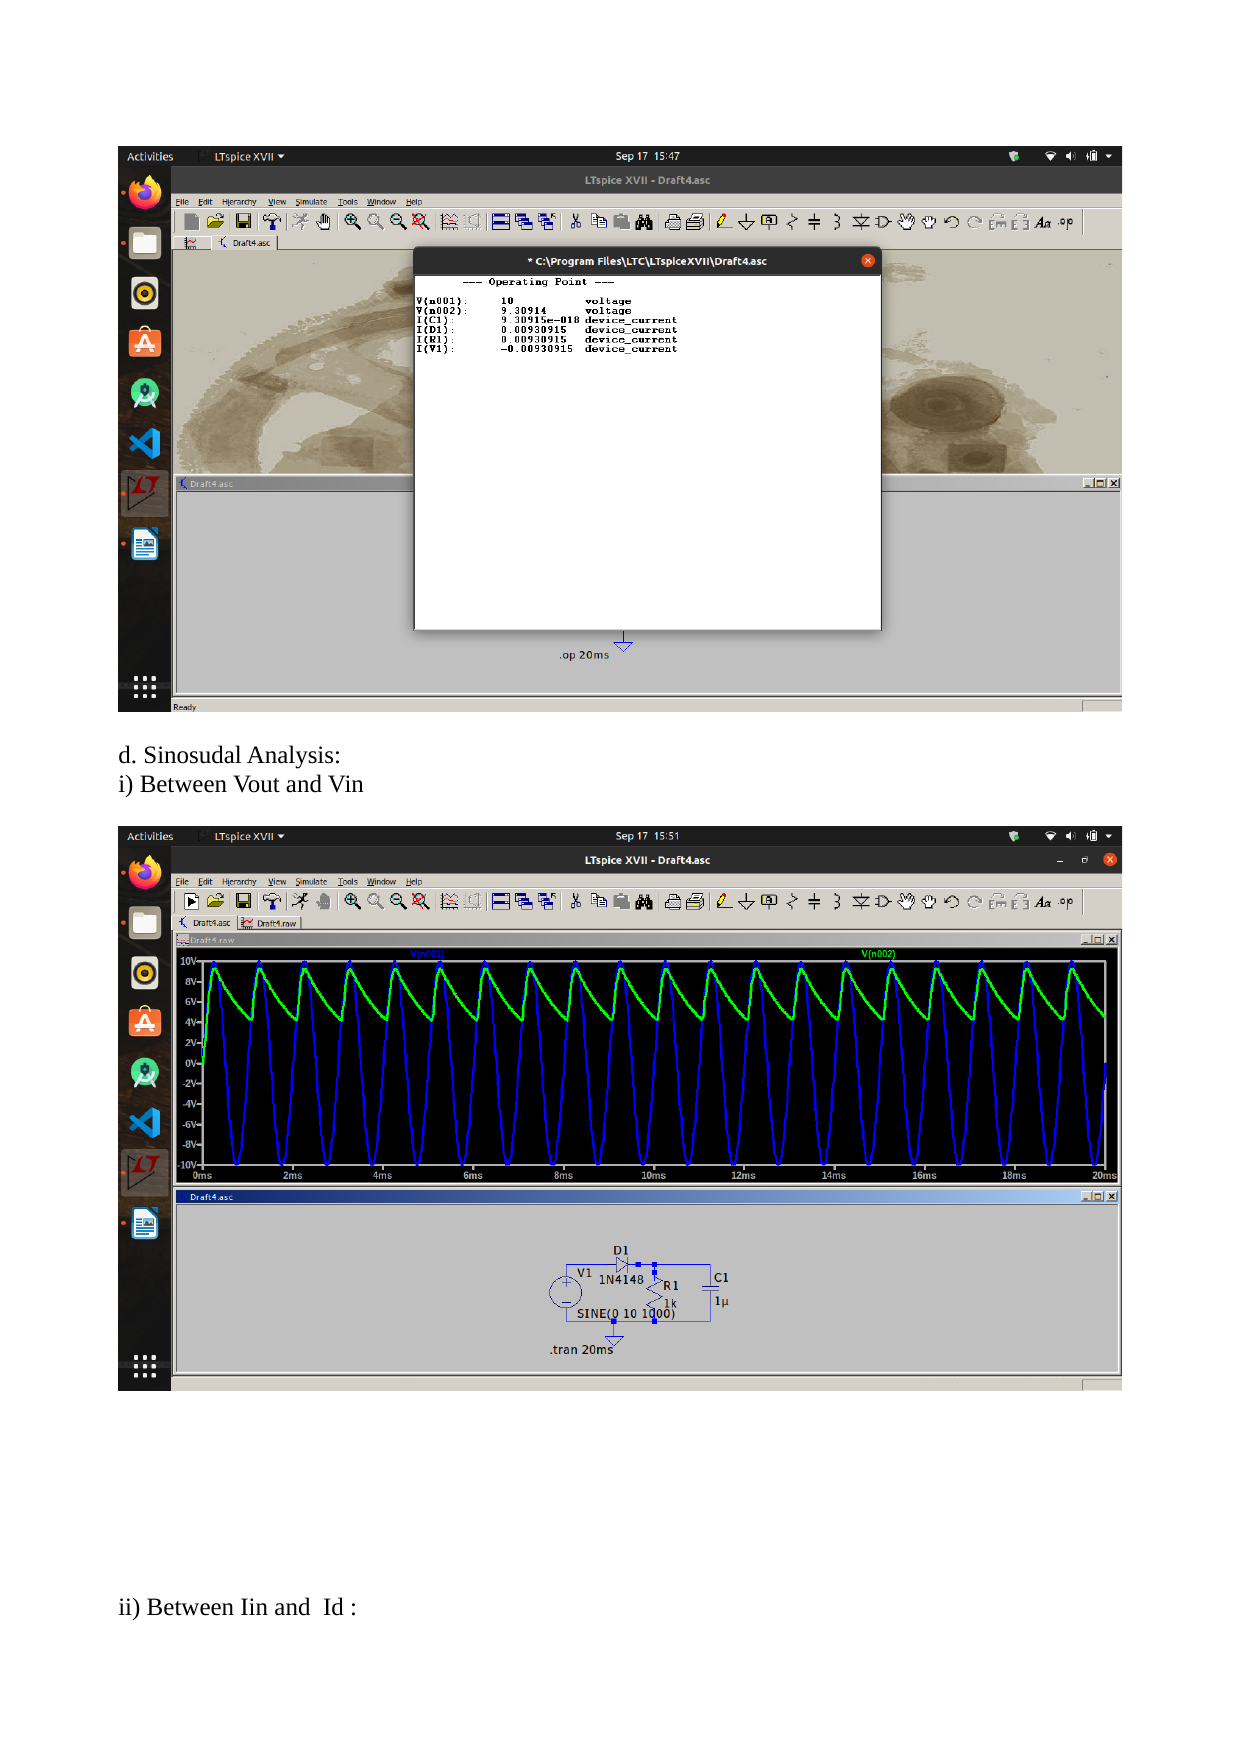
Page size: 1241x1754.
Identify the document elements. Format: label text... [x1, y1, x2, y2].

text d. Sinosudal Analysis: [118, 740, 1122, 769]
text i) Between Vout and Vin [118, 769, 1122, 797]
picture [118, 146, 1123, 712]
picture [118, 826, 1123, 1391]
text ii) Between Iin and Id : [118, 1592, 1122, 1621]
